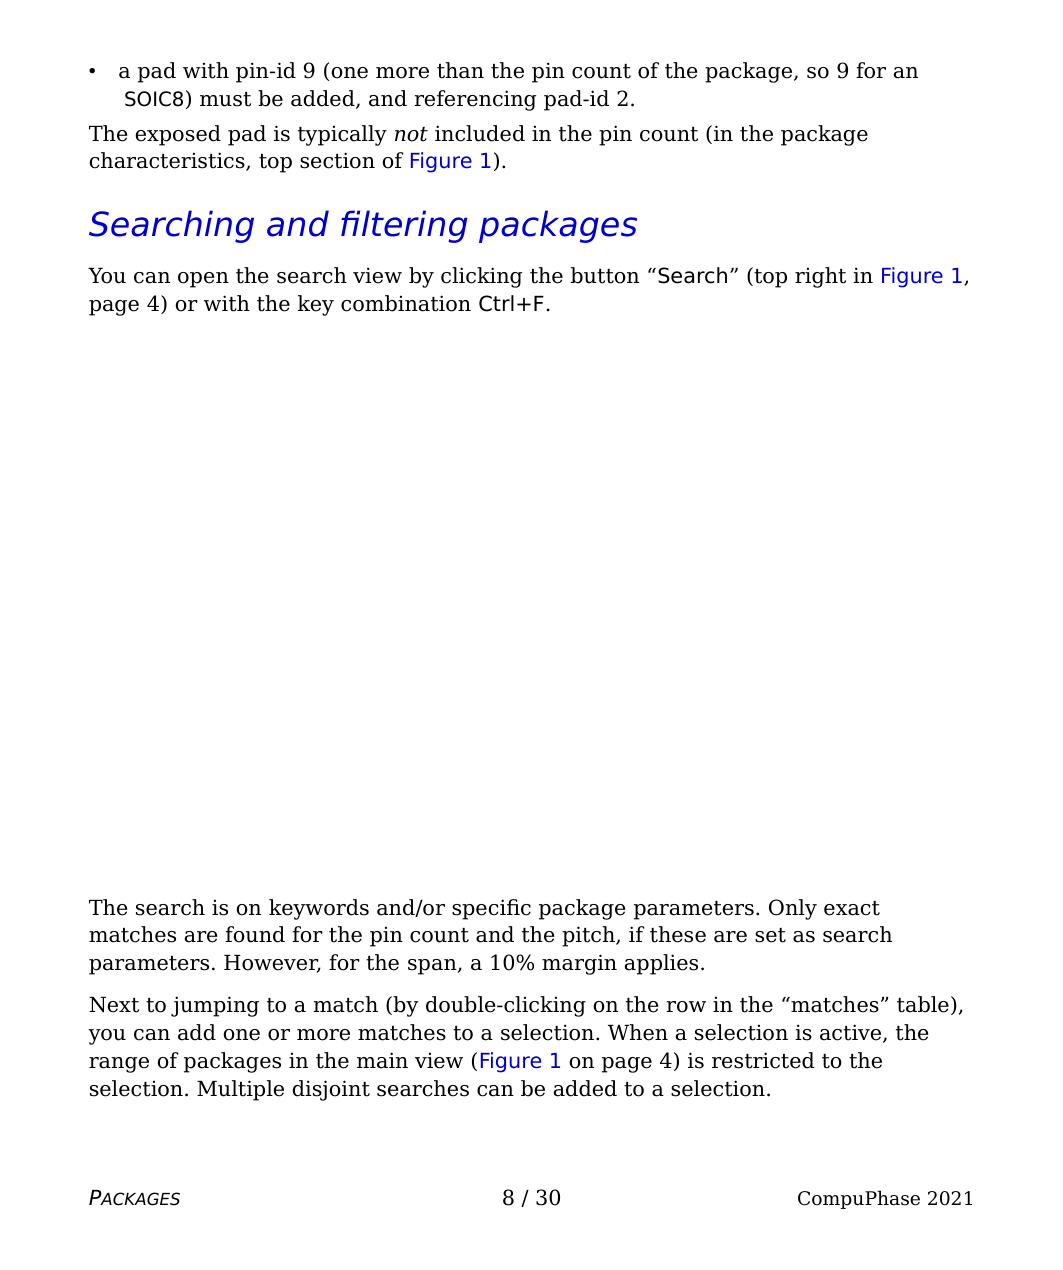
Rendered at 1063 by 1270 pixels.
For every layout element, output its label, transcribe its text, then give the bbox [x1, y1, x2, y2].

text The exposed pad is typically not included in the pin count (in the package characteristics, top section of Figure 1). [88, 122, 974, 174]
list a pad with pin-id 9 (one more than the pin count of the package, so 9 for an SOIC8) must be added, and referencing pad-id 2. [88, 59, 974, 111]
text You can open the search view by clicking the button “Search” (top right in Figure 1, page 4) or with the key combination Ctrl+F. [88, 264, 974, 316]
text Next to jumping to a match (by double-clicking on the row in the “matches” table), you can add one or more matches to a selection. When a selection is active, the range of packages in the main view (Figure 1 on page 4) is restricted to the selection. Multiple disjoint searches can be added to a selection. [88, 993, 974, 1101]
text The search is on keywords and/or specific package parameters. Only exact matches are found for the pin count and the pitch, if these are set as search parameters. However, for the span, a 10% margin applies. [88, 333, 974, 976]
subtitle Searching and filtering packages [88, 205, 974, 244]
